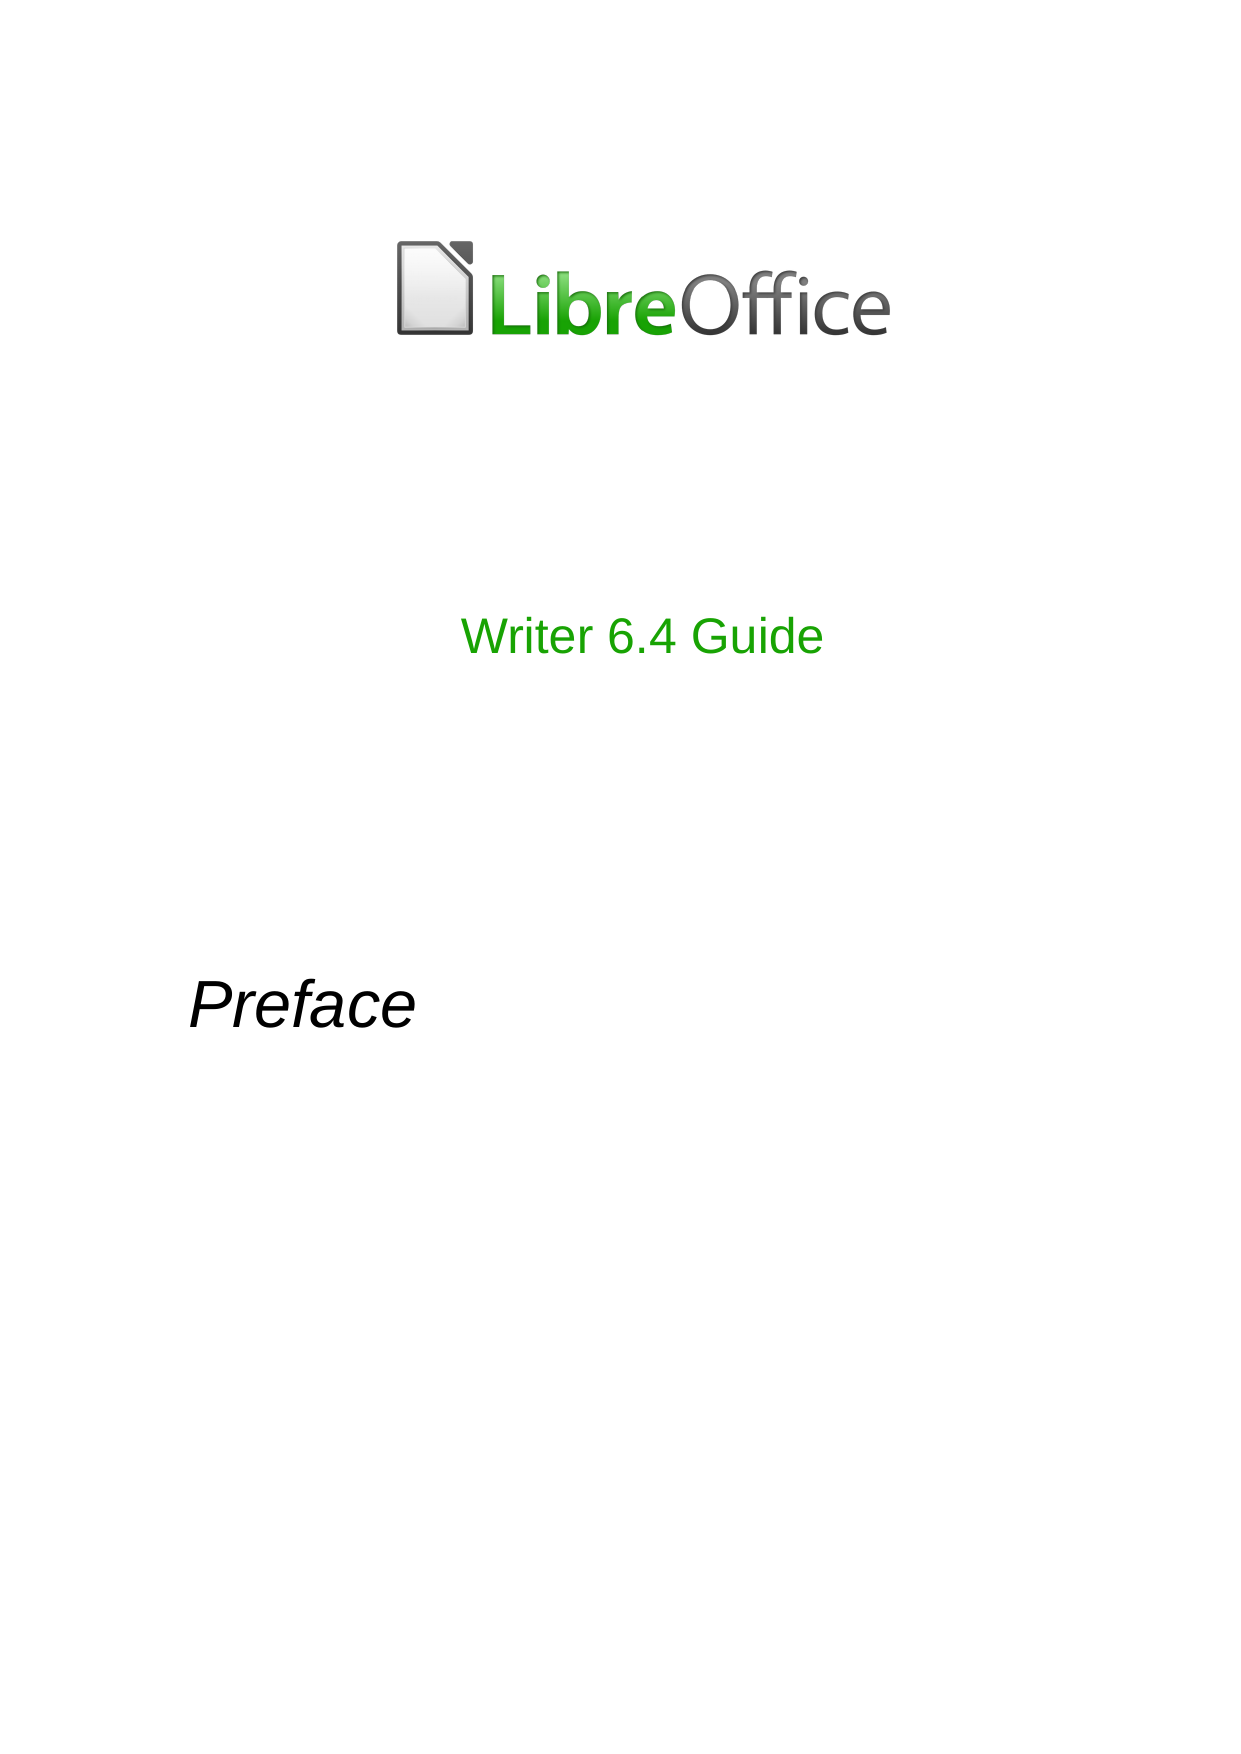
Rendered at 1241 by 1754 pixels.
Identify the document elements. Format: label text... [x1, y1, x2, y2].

text Writer 6.4 Guide [188, 607, 1098, 664]
picture [392, 236, 893, 342]
title Preface [188, 889, 1098, 1041]
